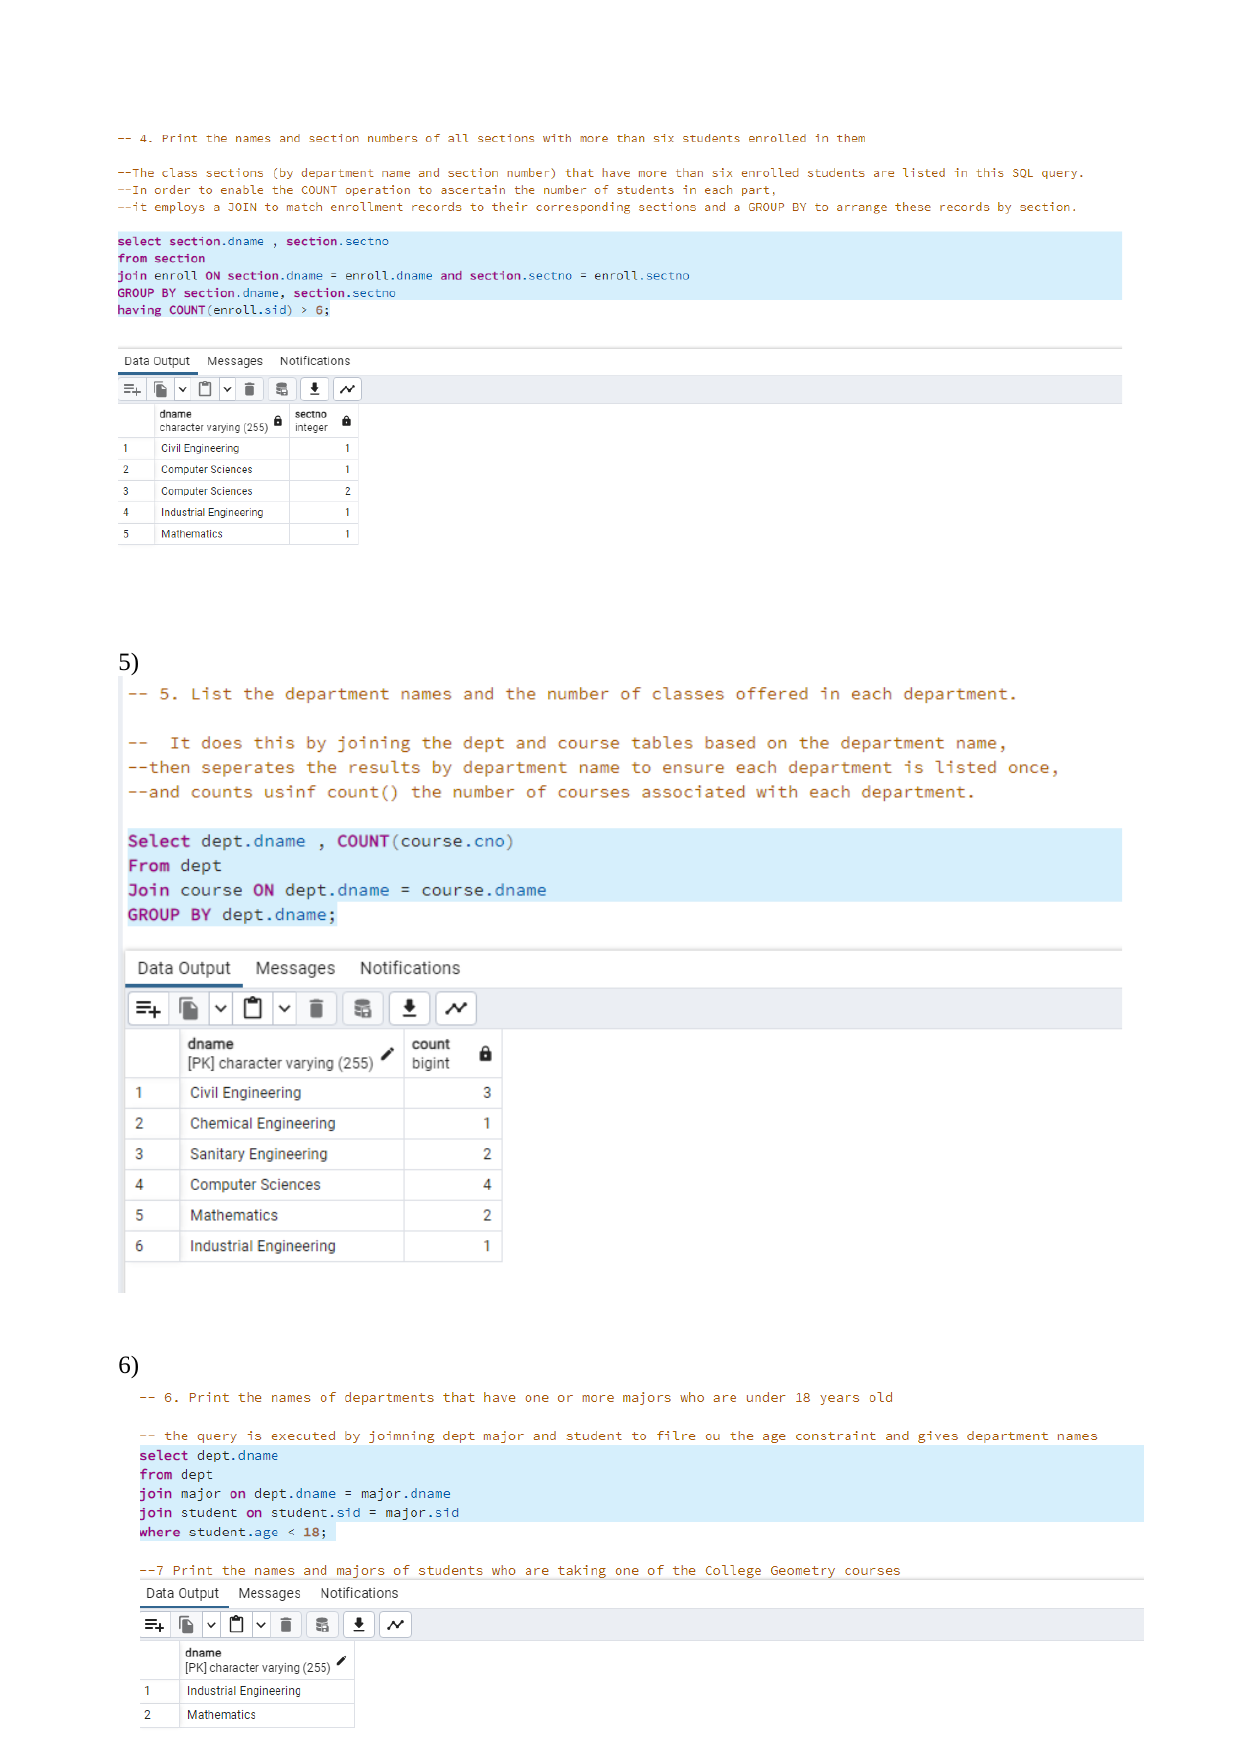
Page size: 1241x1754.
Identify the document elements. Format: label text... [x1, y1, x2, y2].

picture [118, 676, 1123, 1293]
text 5) [118, 647, 1122, 676]
picture [118, 118, 1123, 561]
text 6) [118, 1351, 1122, 1379]
picture [140, 1388, 1144, 1754]
